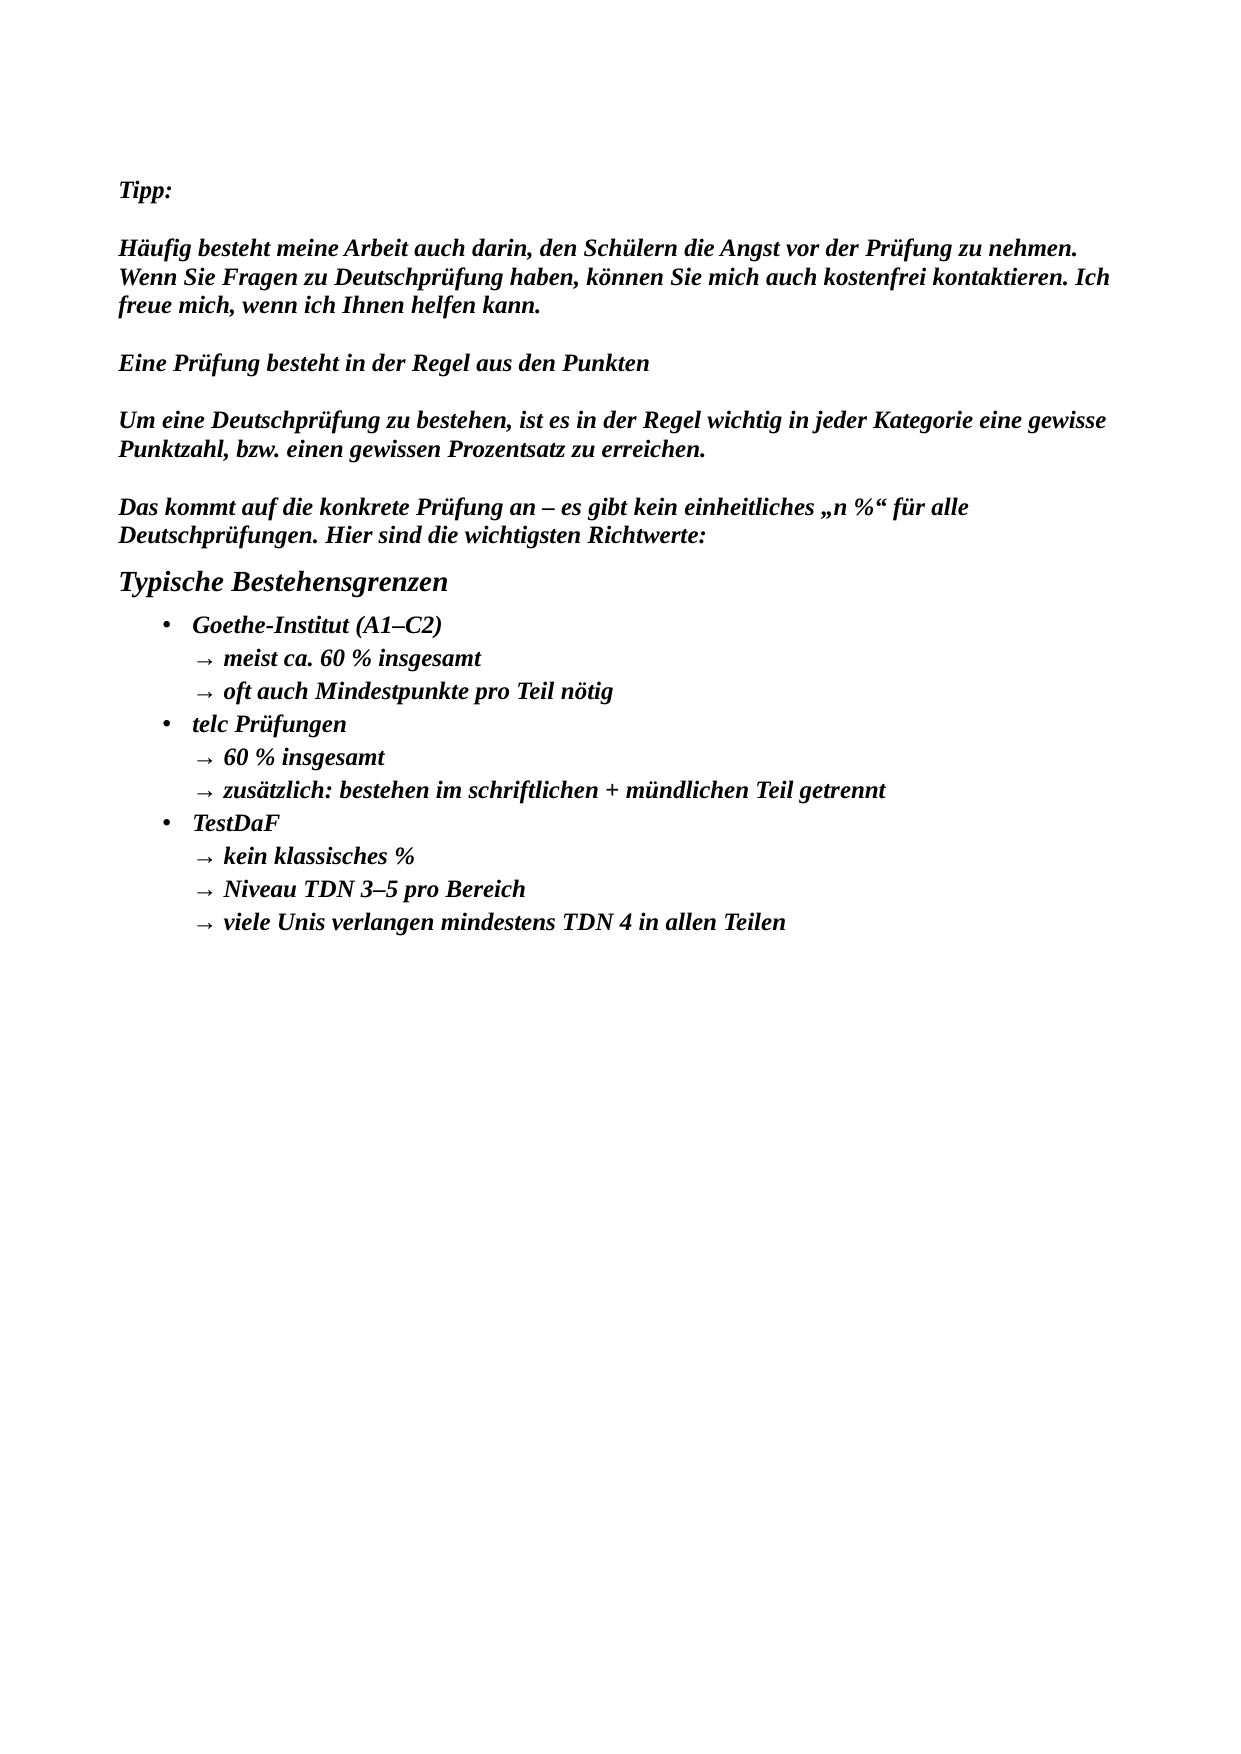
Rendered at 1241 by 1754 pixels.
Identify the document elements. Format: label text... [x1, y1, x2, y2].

list Goethe-Institut (A1–C2) → meist ca. 60 % insgesamt → oft auch Mindestpunkte pro Teil nötig [162, 610, 1122, 705]
list telc Prüfungen → 60 % insgesamt → zusätzlich: bestehen im schriftlichen + mündlichen Teil getrennt [162, 709, 1122, 804]
text Häufig besteht meine Arbeit auch darin, den Schülern die Angst vor der Prüfung zu nehmen. [118, 233, 1122, 262]
text Tipp: [118, 176, 1122, 204]
text Eine Prüfung besteht in der Regel aus den Punkten [118, 348, 1122, 406]
text Wenn Sie Fragen zu Deutschprüfung haben, können Sie mich auch kostenfrei kontaktieren. Ich freue mich, wenn ich Ihnen helfen kann. [118, 262, 1122, 319]
subtitle Typische Bestehensgrenzen [118, 564, 1122, 597]
text Um eine Deutschprüfung zu bestehen, ist es in der Regel wichtig in jeder Kategorie eine gewisse Punktzahl, bzw. einen gewissen Prozentsatz zu erreichen. Das kommt auf die konkrete Prüfung an – es gibt kein einheitliches „n %“ für alle Deutschprüfungen. Hier sind die wichtigsten Richtwerte: [118, 406, 1122, 549]
list TestDaF → kein klassisches % → Niveau TDN 3–5 pro Bereich → viele Unis verlangen mindestens TDN 4 in allen Teilen [162, 808, 1122, 936]
